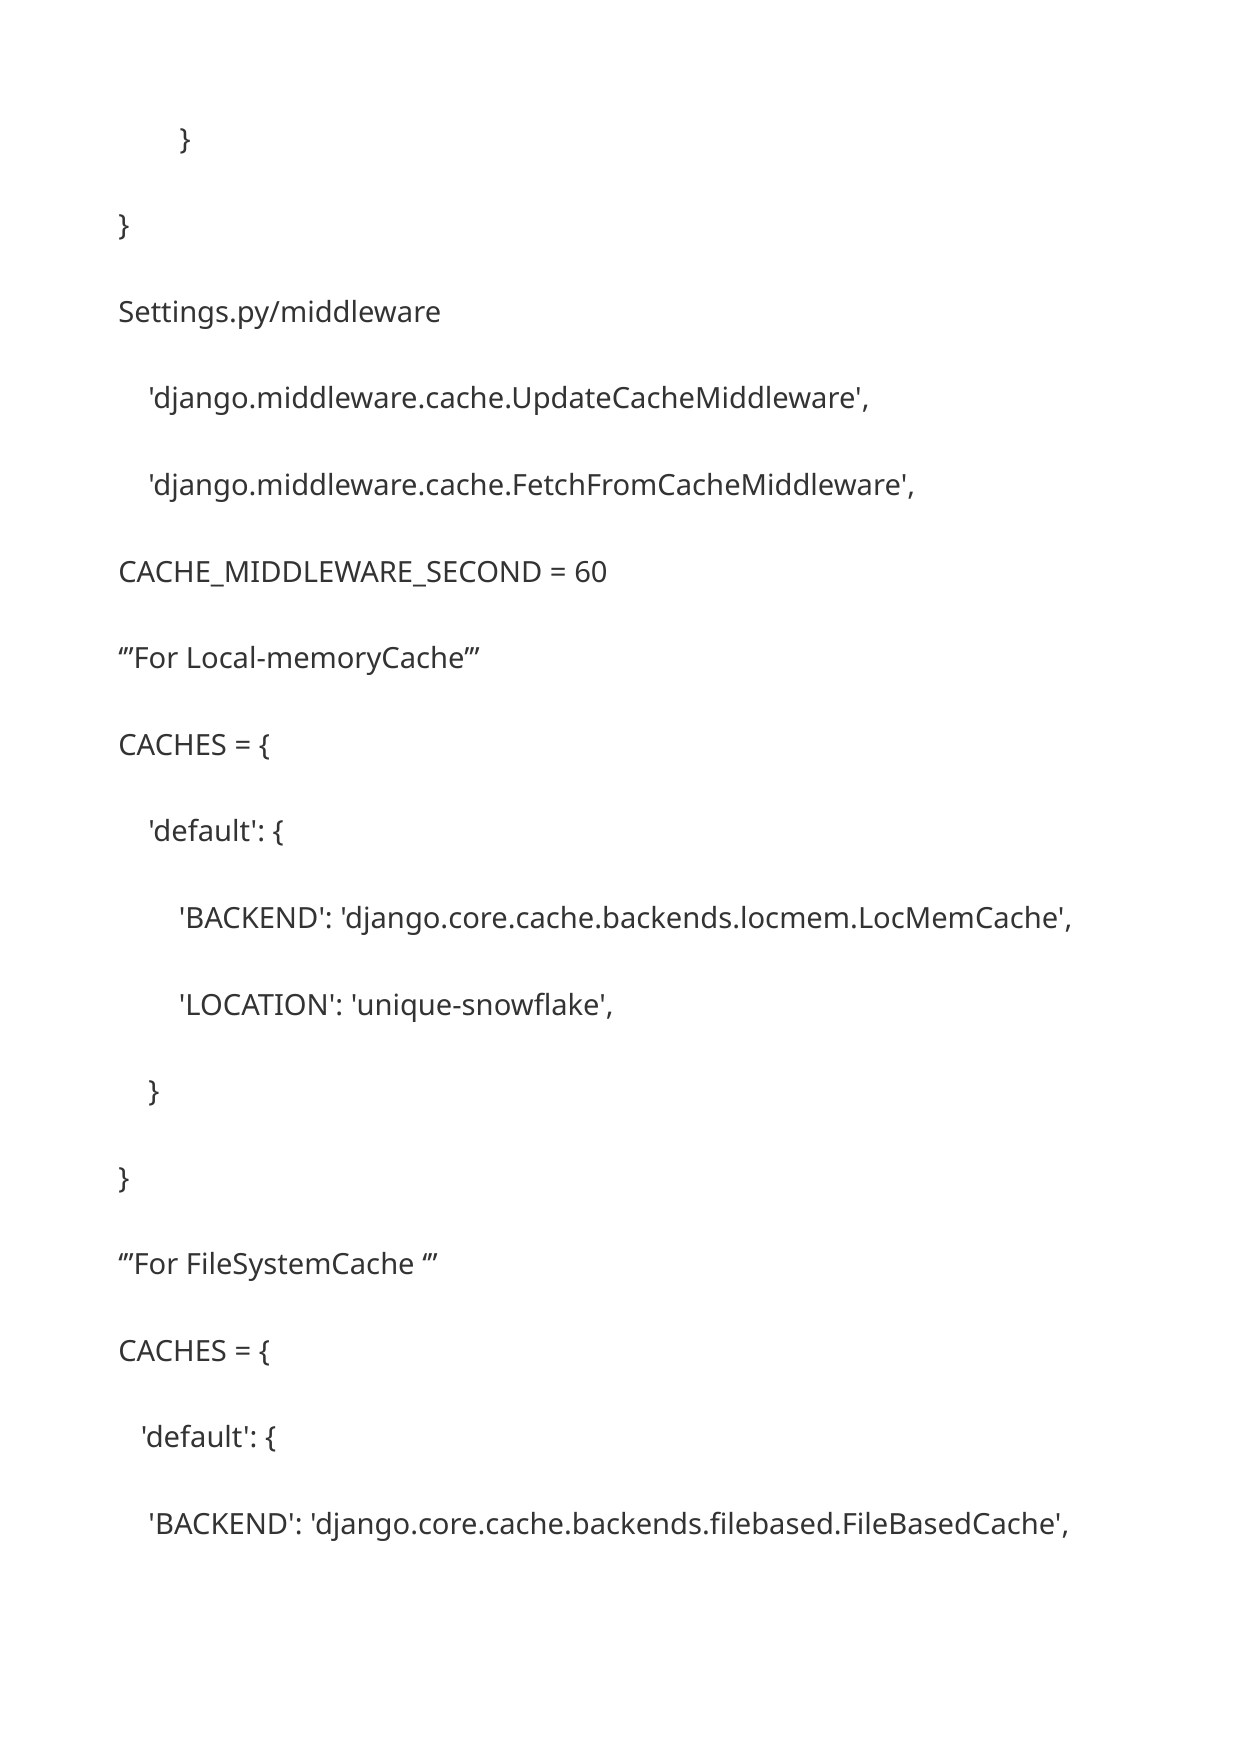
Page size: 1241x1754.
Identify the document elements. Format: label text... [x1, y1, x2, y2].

text CACHES = { [118, 724, 1091, 764]
text 'default': { [118, 811, 1091, 850]
text } [118, 1157, 1091, 1197]
text 'LOCATION': 'unique-snowflake', [118, 984, 1091, 1023]
text } [149, 118, 1091, 158]
text CACHES = { [118, 1330, 1091, 1370]
text 'BACKEND': 'django.core.cache.backends.filebased.FileBasedCache', [118, 1503, 1091, 1543]
text } [118, 1070, 1091, 1110]
text 'default': { [118, 1417, 1091, 1456]
text 'django.middleware.cache.UpdateCacheMiddleware', [118, 378, 1091, 417]
text Settings.py/middleware [118, 291, 1091, 331]
text 'django.middleware.cache.FetchFromCacheMiddleware', [118, 464, 1091, 504]
text } [118, 205, 1091, 244]
text ‘’’For Local-memoryCache’’’ [118, 637, 1091, 677]
text 'BACKEND': 'django.core.cache.backends.locmem.LocMemCache', [118, 897, 1091, 937]
text CACHE_MIDDLEWARE_SECOND = 60 [118, 551, 1091, 591]
text ‘’’For FileSystemCache ‘’’ [118, 1243, 1091, 1283]
